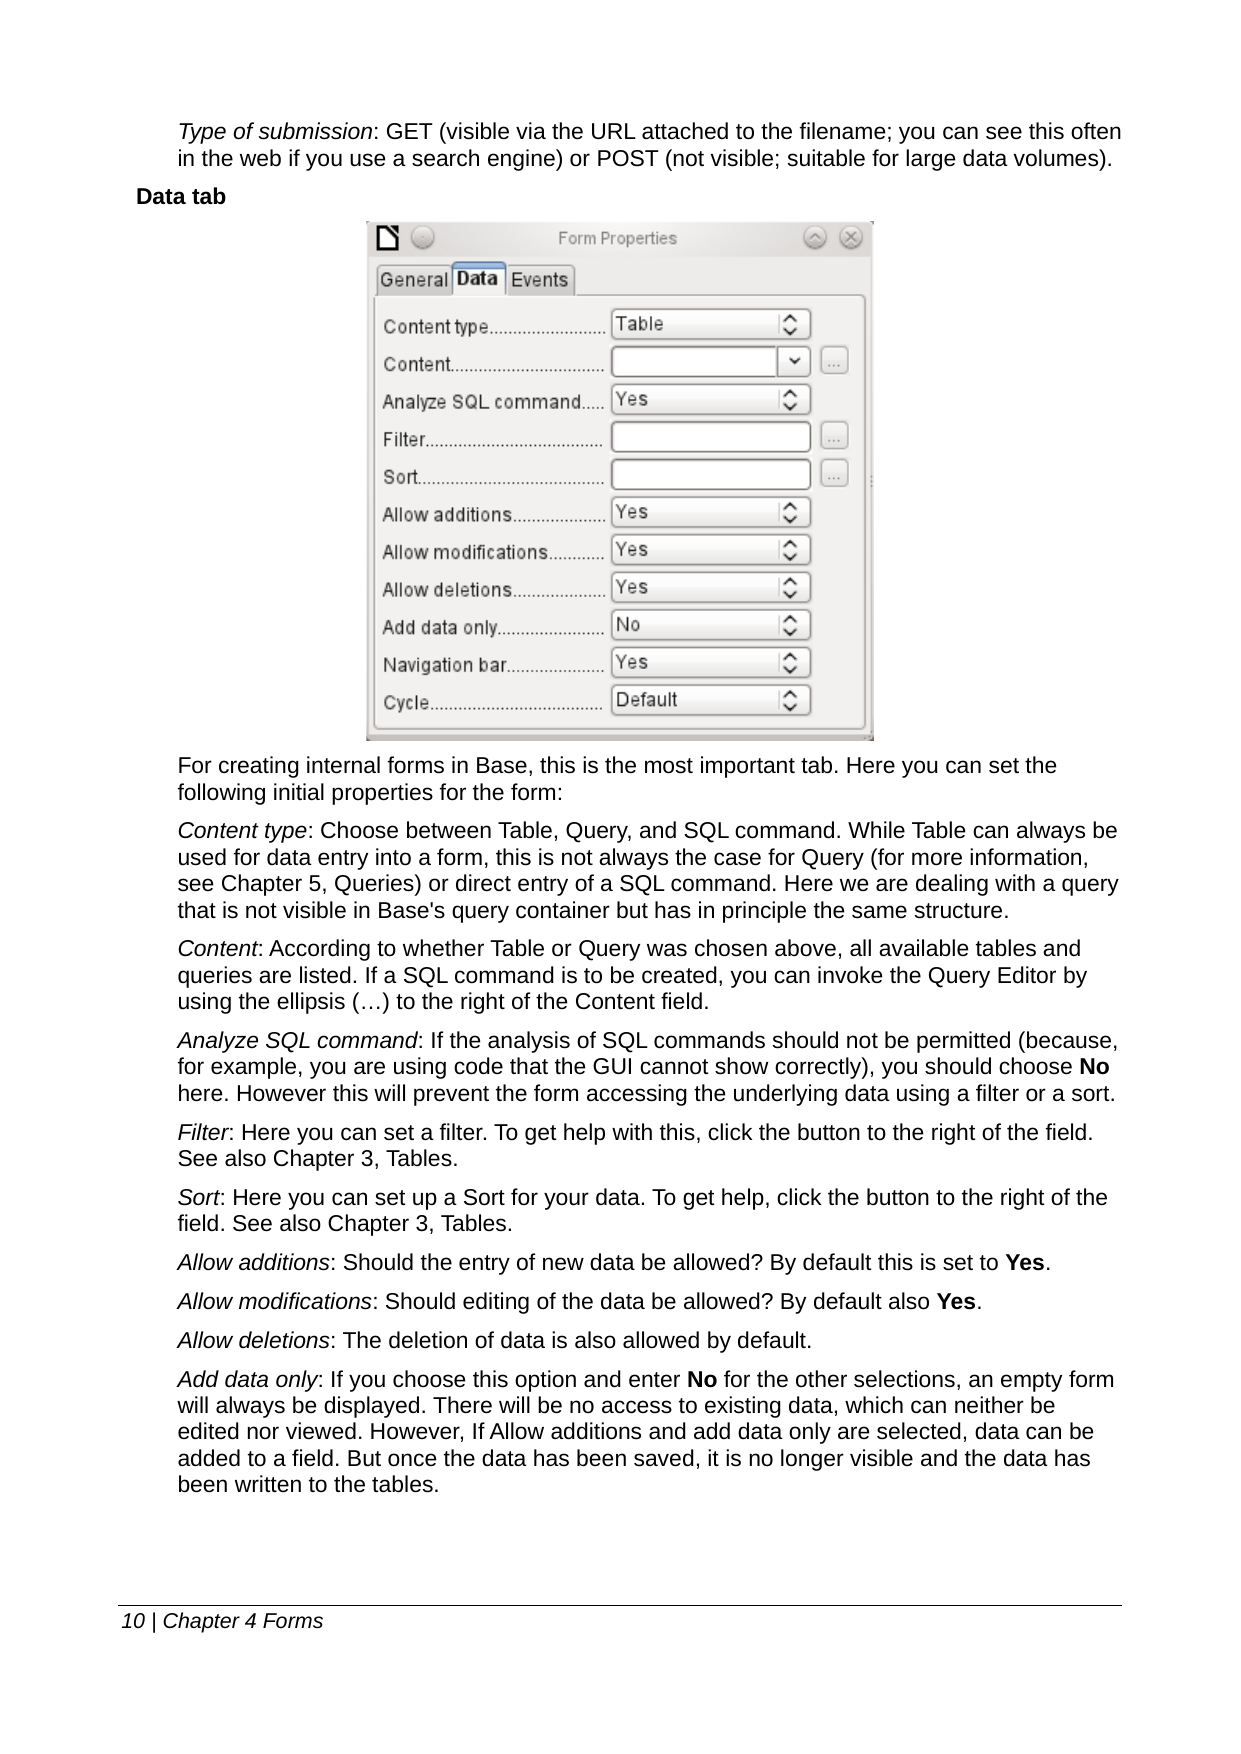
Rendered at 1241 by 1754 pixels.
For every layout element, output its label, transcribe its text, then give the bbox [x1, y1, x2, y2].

text Analyze SQL command: If the analysis of SQL commands should not be permitted (because, for example, you are using code that the GUI cannot show correctly), you should choose No here. However this will prevent the form accessing the underlying data using a filter or a sort. [177, 1027, 1122, 1106]
picture [366, 221, 874, 741]
text Allow additions: Should the entry of new data be allowed? By default this is set to Yes. [177, 1249, 1122, 1275]
text For creating internal forms in Base, this is the most important tab. Here you can set the following initial properties for the form: [177, 752, 1122, 805]
text Type of submission: GET (visible via the URL attached to the filename; you can see this often in the web if you use a search engine) or POST (not visible; suitable for large data volumes). [177, 118, 1122, 171]
text Allow deletions: The deletion of data is also allowed by default. [177, 1327, 1122, 1353]
text Add data only: If you choose this option and enter No for the other selections, an empty form will always be displayed. There will be no access to existing data, which can neither be edited nor viewed. However, If Allow additions and add data only are selected, data can be added to a field. But once the data has been saved, it is no longer visible and the data has been written to the tables. [177, 1366, 1122, 1497]
text Allow modifications: Should editing of the data be allowed? By default also Yes. [177, 1288, 1122, 1314]
text Content type: Choose between Table, Query, and SQL command. While Table can always be used for data entry into a form, this is not always the case for Query (for more information, see Chapter 5, Queries) or direct entry of a SQL command. Here we are dealing with a query that is not visible in Base's query container but has in principle the same structure. [177, 817, 1122, 923]
text Content: According to whether Table or Query was chosen above, all available tables and queries are listed. If a SQL command is to be created, you can invoke the Query Editor by using the ellipsis (…) to the right of the Content field. [177, 935, 1122, 1014]
text Sort: Here you can set up a Sort for your data. To get help, click the button to the right of the field. See also Chapter 3, Tables. [177, 1184, 1122, 1236]
text Filter: Here you can set a filter. To get help with this, click the button to the right of the field. See also Chapter 3, Tables. [177, 1118, 1122, 1171]
text Data tab [136, 183, 1122, 210]
